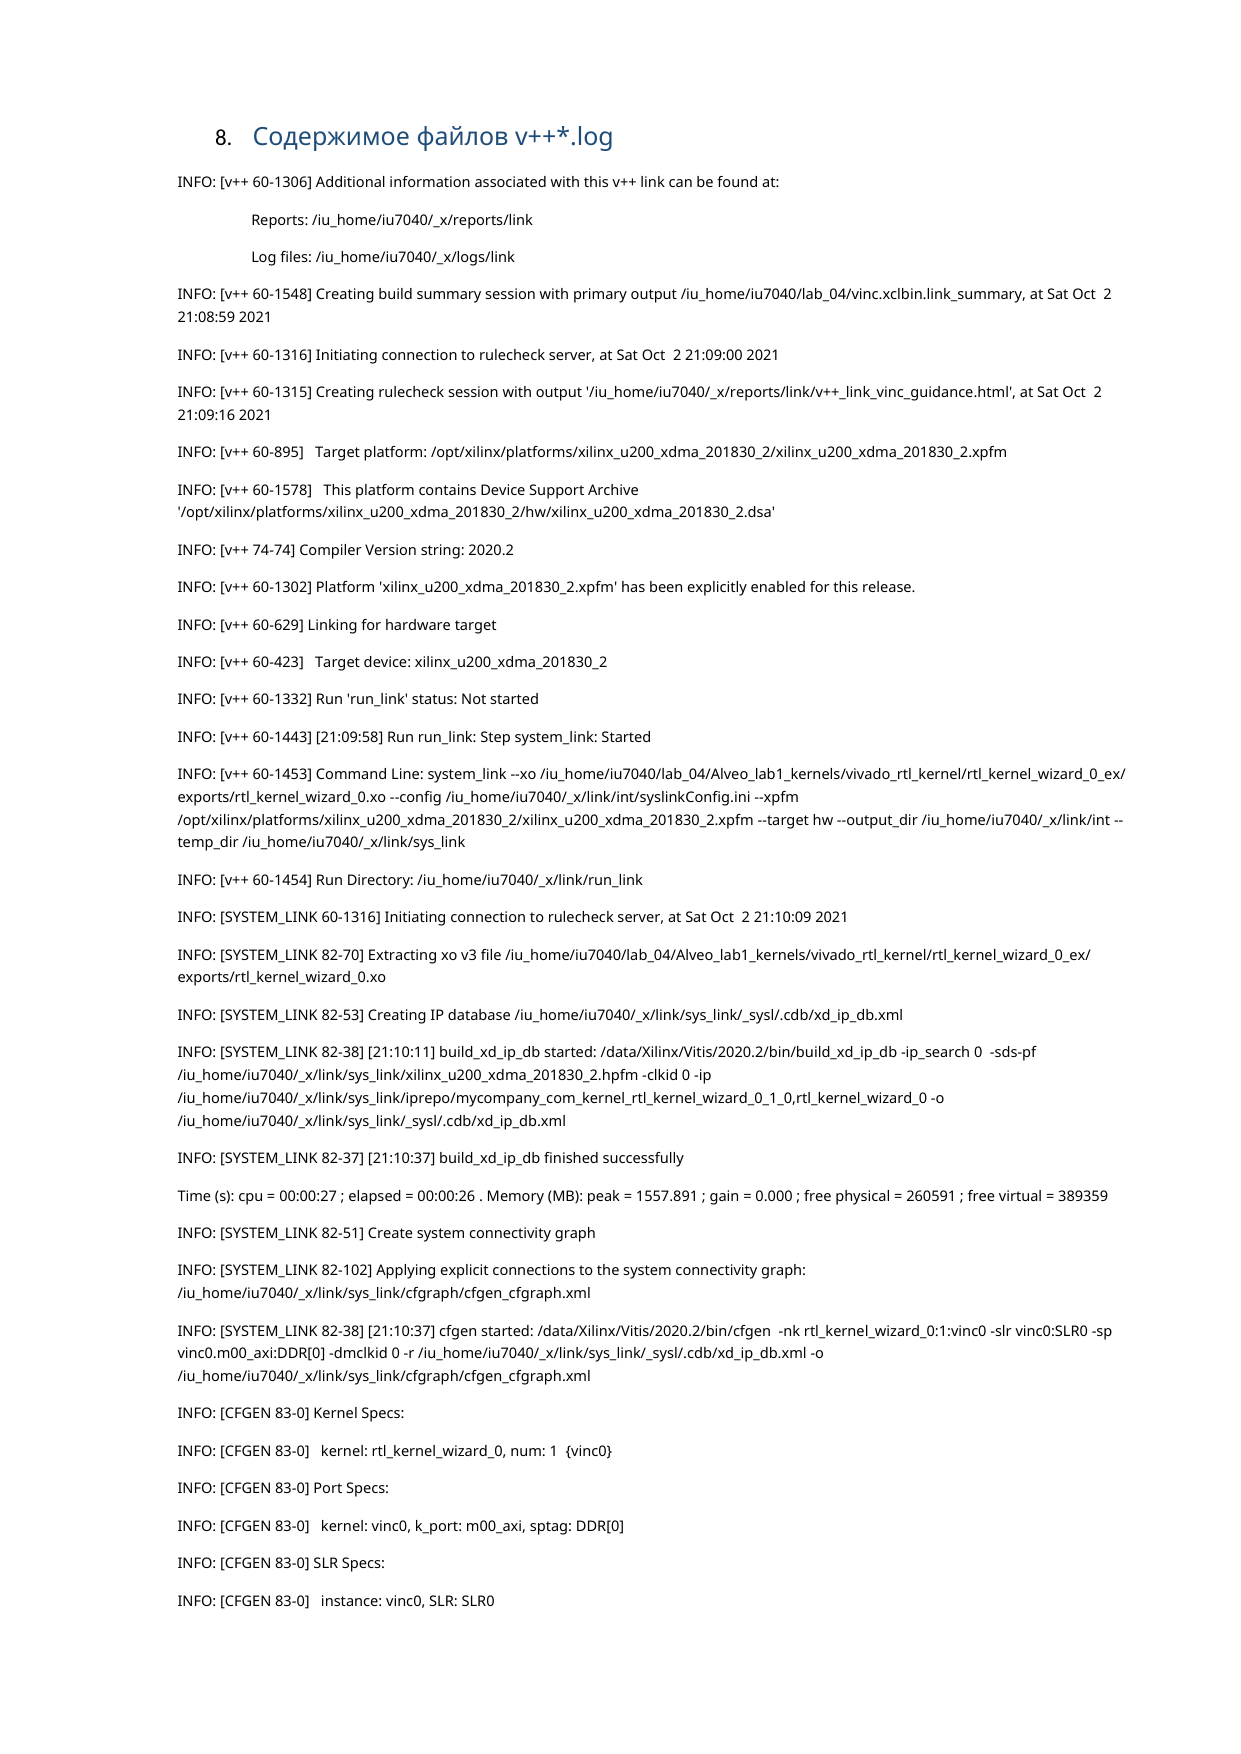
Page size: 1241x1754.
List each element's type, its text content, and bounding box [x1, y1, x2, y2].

text INFO: [v++ 60-1453] Command Line: system_link --xo /iu_home/iu7040/lab_04/Alveo_lab1_kernels/vivado_rtl_kernel/rtl_kernel_wizard_0_ex/exports/rtl_kernel_wizard_0.xo --config /iu_home/iu7040/_x/link/int/syslinkConfig.ini --xpfm /opt/xilinx/platforms/xilinx_u200_xdma_201830_2/xilinx_u200_xdma_201830_2.xpfm --target hw --output_dir /iu_home/iu7040/_x/link/int --temp_dir /iu_home/iu7040/_x/link/sys_link [177, 764, 1152, 852]
text INFO: [v++ 60-629] Linking for hardware target [177, 614, 1152, 634]
text INFO: [CFGEN 83-0] kernel: rtl_kernel_wizard_0, num: 1 {vinc0} [177, 1441, 1152, 1461]
text INFO: [v++ 60-895] Target platform: /opt/xilinx/platforms/xilinx_u200_xdma_201830_2/xilinx_u200_xdma_201830_2.xpfm [177, 442, 1152, 462]
text INFO: [CFGEN 83-0] SLR Specs: [177, 1553, 1152, 1573]
text INFO: [v++ 60-1443] [21:09:58] Run run_link: Step system_link: Started [177, 726, 1152, 746]
text INFO: [v++ 60-1332] Run 'run_link' status: Not started [177, 689, 1152, 709]
text INFO: [v++ 60-1306] Additional information associated with this v++ link can be found at: [177, 172, 1152, 192]
text INFO: [v++ 60-1302] Platform 'xilinx_u200_xdma_201830_2.xpfm' has been explicitly enabled for this release. [177, 577, 1152, 597]
text INFO: [v++ 74-74] Compiler Version string: 2020.2 [177, 539, 1152, 559]
text INFO: [SYSTEM_LINK 82-37] [21:10:37] build_xd_ip_db finished successfully [177, 1148, 1152, 1168]
text INFO: [CFGEN 83-0] Port Specs: [177, 1478, 1152, 1498]
text INFO: [SYSTEM_LINK 60-1316] Initiating connection to rulecheck server, at Sat Oct 2 21:10:09 2021 [177, 907, 1152, 927]
text INFO: [CFGEN 83-0] instance: vinc0, SLR: SLR0 [177, 1590, 1152, 1610]
text INFO: [SYSTEM_LINK 82-51] Create system connectivity graph [177, 1223, 1152, 1243]
list Содержимое файлов v++*.log [215, 118, 1152, 152]
text INFO: [CFGEN 83-0] Kernel Specs: [177, 1403, 1152, 1423]
text INFO: [SYSTEM_LINK 82-102] Applying explicit connections to the system connectivity graph: /iu_home/iu7040/_x/link/sys_link/cfgraph/cfgen_cfgraph.xml [177, 1260, 1152, 1303]
text INFO: [SYSTEM_LINK 82-38] [21:10:37] cfgen started: /data/Xilinx/Vitis/2020.2/bin/cfgen -nk rtl_kernel_wizard_0:1:vinc0 -slr vinc0:SLR0 -sp vinc0.m00_axi:DDR[0] -dmclkid 0 -r /iu_home/iu7040/_x/link/sys_link/_sysl/.cdb/xd_ip_db.xml -o /iu_home/iu7040/_x/link/sys_link/cfgraph/cfgen_cfgraph.xml [177, 1320, 1152, 1386]
text INFO: [v++ 60-1548] Creating build summary session with primary output /iu_home/iu7040/lab_04/vinc.xclbin.link_summary, at Sat Oct 2 21:08:59 2021 [177, 284, 1152, 327]
text INFO: [v++ 60-1315] Creating rulecheck session with output '/iu_home/iu7040/_x/reports/link/v++_link_vinc_guidance.html', at Sat Oct 2 21:09:16 2021 [177, 382, 1152, 424]
text INFO: [v++ 60-1316] Initiating connection to rulecheck server, at Sat Oct 2 21:09:00 2021 [177, 344, 1152, 364]
text INFO: [CFGEN 83-0] kernel: vinc0, k_port: m00_axi, sptag: DDR[0] [177, 1516, 1152, 1535]
text INFO: [v++ 60-1578] This platform contains Device Support Archive '/opt/xilinx/platforms/xilinx_u200_xdma_201830_2/hw/xilinx_u200_xdma_201830_2.dsa' [177, 479, 1152, 522]
text Time (s): cpu = 00:00:27 ; elapsed = 00:00:26 . Memory (MB): peak = 1557.891 ; gain = 0.000 ; free physical = 260591 ; free virtual = 389359 [177, 1185, 1152, 1205]
text Log files: /iu_home/iu7040/_x/logs/link [177, 247, 1152, 267]
text INFO: [SYSTEM_LINK 82-38] [21:10:11] build_xd_ip_db started: /data/Xilinx/Vitis/2020.2/bin/build_xd_ip_db -ip_search 0 -sds-pf /iu_home/iu7040/_x/link/sys_link/xilinx_u200_xdma_201830_2.hpfm -clkid 0 -ip /iu_home/iu7040/_x/link/sys_link/iprepo/mycompany_com_kernel_rtl_kernel_wizard_0_1_0,rtl_kernel_wizard_0 -o /iu_home/iu7040/_x/link/sys_link/_sysl/.cdb/xd_ip_db.xml [177, 1042, 1152, 1130]
text INFO: [SYSTEM_LINK 82-70] Extracting xo v3 file /iu_home/iu7040/lab_04/Alveo_lab1_kernels/vivado_rtl_kernel/rtl_kernel_wizard_0_ex/exports/rtl_kernel_wizard_0.xo [177, 944, 1152, 987]
text INFO: [v++ 60-423] Target device: xilinx_u200_xdma_201830_2 [177, 652, 1152, 672]
text INFO: [SYSTEM_LINK 82-53] Creating IP database /iu_home/iu7040/_x/link/sys_link/_sysl/.cdb/xd_ip_db.xml [177, 1005, 1152, 1024]
text INFO: [v++ 60-1454] Run Directory: /iu_home/iu7040/_x/link/run_link [177, 870, 1152, 889]
text Reports: /iu_home/iu7040/_x/reports/link [177, 209, 1152, 229]
